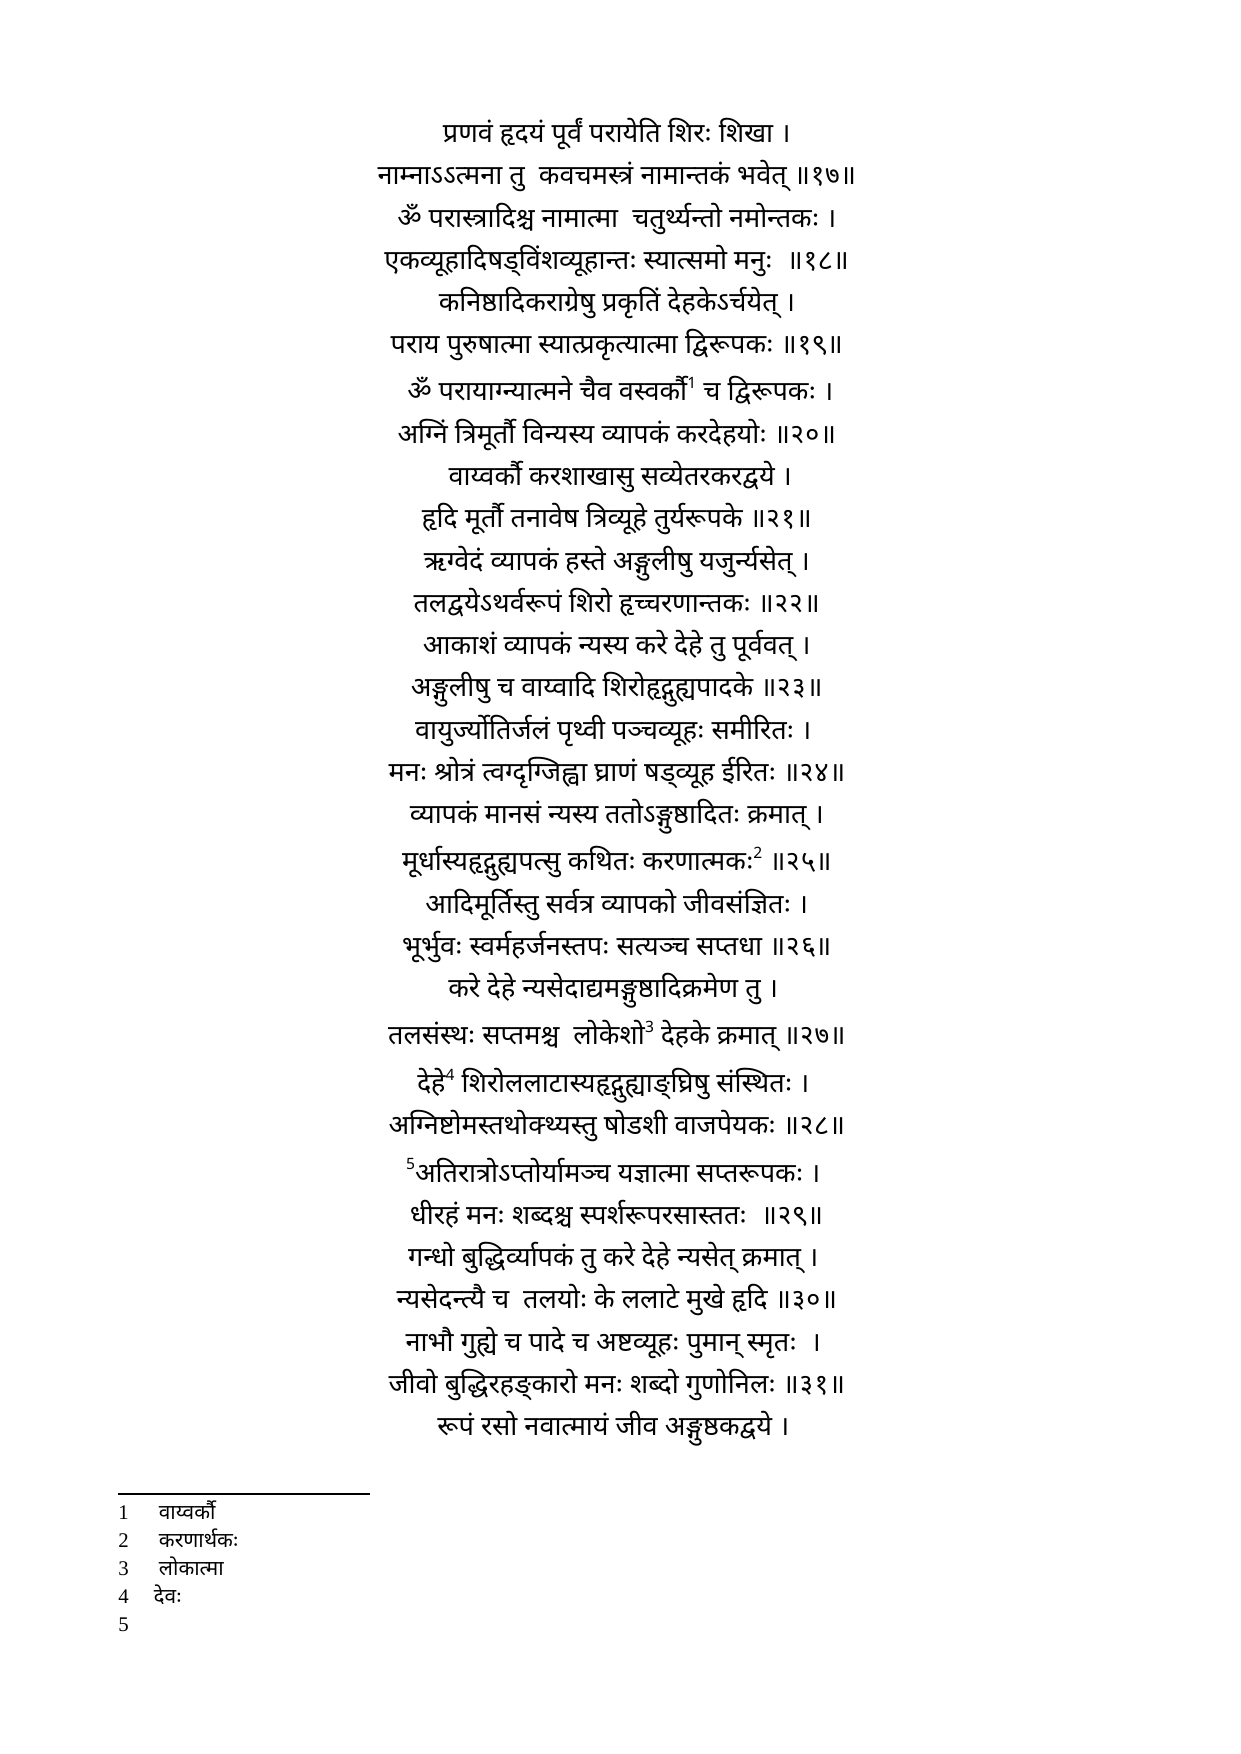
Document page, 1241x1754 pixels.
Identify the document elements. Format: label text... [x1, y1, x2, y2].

text करणार्थकः [118, 1528, 1122, 1556]
text प्रणवं हृदयं पूर्वं परायेति शिरः शिखा । नाम्नाऽऽत्मना तु कवचमस्त्रं नामान्तकं भवेत् ॥१७॥ [118, 118, 1122, 196]
text देहे शिरोललाटास्यहृद्गुह्याङ्घ्रिषु संस्थितः । अग्निष्टोमस्तथोक्थ्यस्तु षोडशी वाजपेयकः ॥२८॥ अतिरात्रोऽप्तोर्यामञ्च यज्ञात्मा सप्तरूपकः । धीरहं मनः शब्दश्च स्पर्शरूपरसास्ततः ॥२९॥ गन्धो बुद्धिर्व्यापकं तु करे देहे न्यसेत् क्रमात् । न्यसेदन्त्यै च तलयोः के ललाटे मुखे हृदि ॥३०॥ नाभौ गुह्ये च पादे च अष्टव्यूहः पुमान् स्मृतः । जीवो बुद्धिरहङ्कारो मनः शब्दो गुणोनिलः ॥३१॥ रूपं रसो नवात्मायं जीव अङ्गुष्ठकद्वये । [118, 1063, 1122, 1447]
text लोकात्मा [118, 1556, 1122, 1584]
text वाय्वर्कौ [118, 1500, 1122, 1528]
text देवः [118, 1584, 1122, 1612]
text ॐ परास्त्रादिश्च नामात्मा चतुर्थ्यन्तो नमोन्तकः । एकव्यूहादिषड्विंशव्यूहान्तः स्यात्समो मनुः ॥१८॥ कनिष्ठादिकराग्रेषु प्रकृतिं देहकेऽर्चयेत् । पराय पुरुषात्मा स्यात्प्रकृत्यात्मा द्विरूपकः ॥१९॥ ॐ परायाग्न्यात्मने चैव वस्वर्कौ च द्विरूपकः । अग्निं त्रिमूर्तौ विन्यस्य व्यापकं करदेहयोः ॥२०॥ वाय्वर्कौ करशाखासु सव्येतरकरद्वये । हृदि मूर्तौ तनावेष त्रिव्यूहे तुर्यरूपके ॥२१॥ ऋग्वेदं व्यापकं हस्ते अङ्गुलीषु यजुर्न्यसेत् । तलद्वयेऽथर्वरूपं शिरो हृच्चरणान्तकः ॥२२॥ आकाशं व्यापकं न्यस्य करे देहे तु पूर्ववत् । अङ्गुलीषु च वाय्वादि शिरोहृद्गुह्यपादके ॥२३॥ वायुर्ज्योतिर्जलं पृथ्वी पञ्चव्यूहः समीरितः । मनः श्रोत्रं त्वग्दृग्जिह्वा घ्राणं षड्‌व्यूह ईरितः ॥२४॥ व्यापकं मानसं न्यस्य ततोऽङ्गुष्ठादितः क्रमात् । मूर्धास्यहृद्गुह्यपत्सु कथितः करणात्मकः ॥२५॥ आदिमूर्तिस्तु सर्वत्र व्यापको जीवसंज्ञितः । भूर्भुवः स्वर्महर्जनस्तपः सत्यञ्च सप्तधा ॥२६॥ करे देहे न्यसेदाद्यमङ्गुष्ठादिक्रमेण तु । तलसंस्थः सप्तमश्च लोकेशो देहके क्रमात् ॥२७॥ [118, 203, 1122, 1056]
